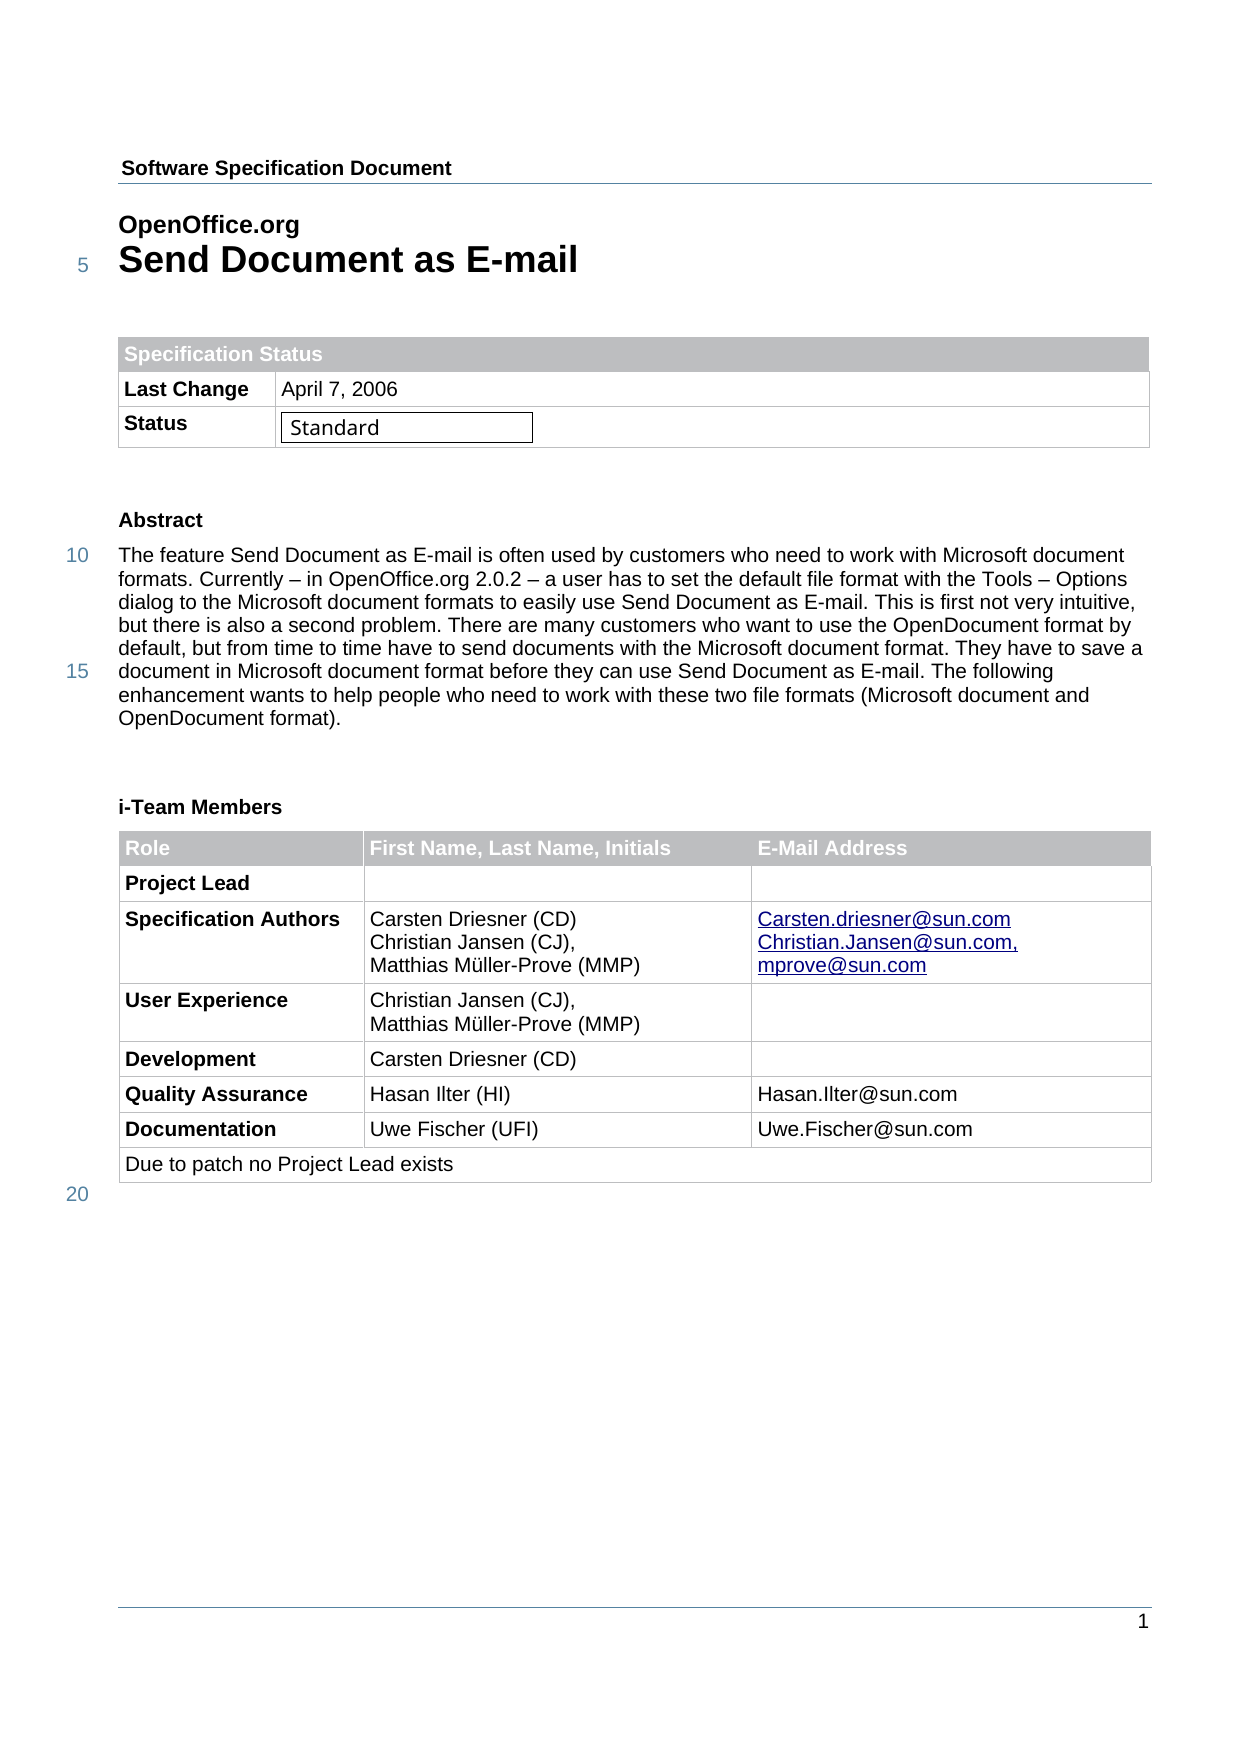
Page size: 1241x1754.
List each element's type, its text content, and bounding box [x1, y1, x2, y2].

table_cell [752, 866, 1151, 901]
subtitle i-Team Members [118, 795, 1152, 818]
table_cell Documentation [120, 1113, 363, 1147]
text Software Specification Document [118, 154, 1152, 183]
table_cell Quality Assurance [120, 1077, 363, 1112]
table_cell Last Change [119, 372, 275, 406]
table_cell [752, 1042, 1151, 1076]
table_cell Project Lead [120, 866, 363, 901]
table_cell Specification Authors [120, 902, 363, 983]
table_cell Carsten Driesner (CD) Christian Jansen (CJ), Matthias Müller-Prove (MMP) [365, 902, 751, 983]
table_header Role [119, 831, 363, 866]
table_cell Development [120, 1042, 363, 1076]
table_cell Uwe Fischer (UFI) [365, 1113, 751, 1147]
table_cell Status [119, 407, 275, 447]
table_header E-Mail Address [751, 831, 1151, 866]
table_cell Carsten.driesner@sun.com Christian.Jansen@sun.com, mprove@sun.com [752, 902, 1151, 983]
table_cell Due to patch no Project Lead exists [120, 1148, 1151, 1182]
text Send Document as E-mail [118, 239, 1152, 281]
table_cell Hasan Ilter (HI) [365, 1077, 751, 1112]
table_cell Carsten Driesner (CD) [365, 1042, 751, 1076]
table_cell PRELIMINARY status is the initial conception of a specification. STANDARD A specification with status Standard is considered to be stable and has the approval of the i-Team. OBSOLETE An Obsolete specification is a specification that has been identified unnecessary. For example due to; technology changes or changes in other standards or specifications. [276, 407, 1149, 447]
subtitle Abstract [118, 508, 1152, 531]
table_header First Name, Last Name, Initials [364, 831, 751, 866]
table_cell April 7, 2006 [276, 372, 1149, 406]
text The feature Send Document as E-mail is often used by customers who need to work with Microsoft document formats. Currently – in OpenOffice.org 2.0.2 – a user has to set the default file format with the Tools – Options dialog to the Microsoft document formats to easily use Send Document as E-mail. This is first not very intuitive, but there is also a second problem. There are many customers who want to use the OpenDocument format by default, but from time to time have to send documents with the Microsoft document format. They have to save a document in Microsoft document format before they can use Send Document as E-mail. The following enhancement wants to help people who need to work with these two file formats (Microsoft document and OpenDocument format). [118, 544, 1152, 730]
table_cell User Experience [120, 984, 363, 1041]
table_header Specification Status [118, 337, 1149, 371]
table_cell Uwe.Fischer@sun.com [752, 1113, 1151, 1147]
table_cell [752, 984, 1151, 1041]
table_cell [365, 866, 751, 901]
table_cell Christian Jansen (CJ), Matthias Müller-Prove (MMP) [365, 984, 751, 1041]
table_cell Hasan.Ilter@sun.com [752, 1077, 1151, 1112]
text OpenOffice.org [118, 211, 1152, 239]
